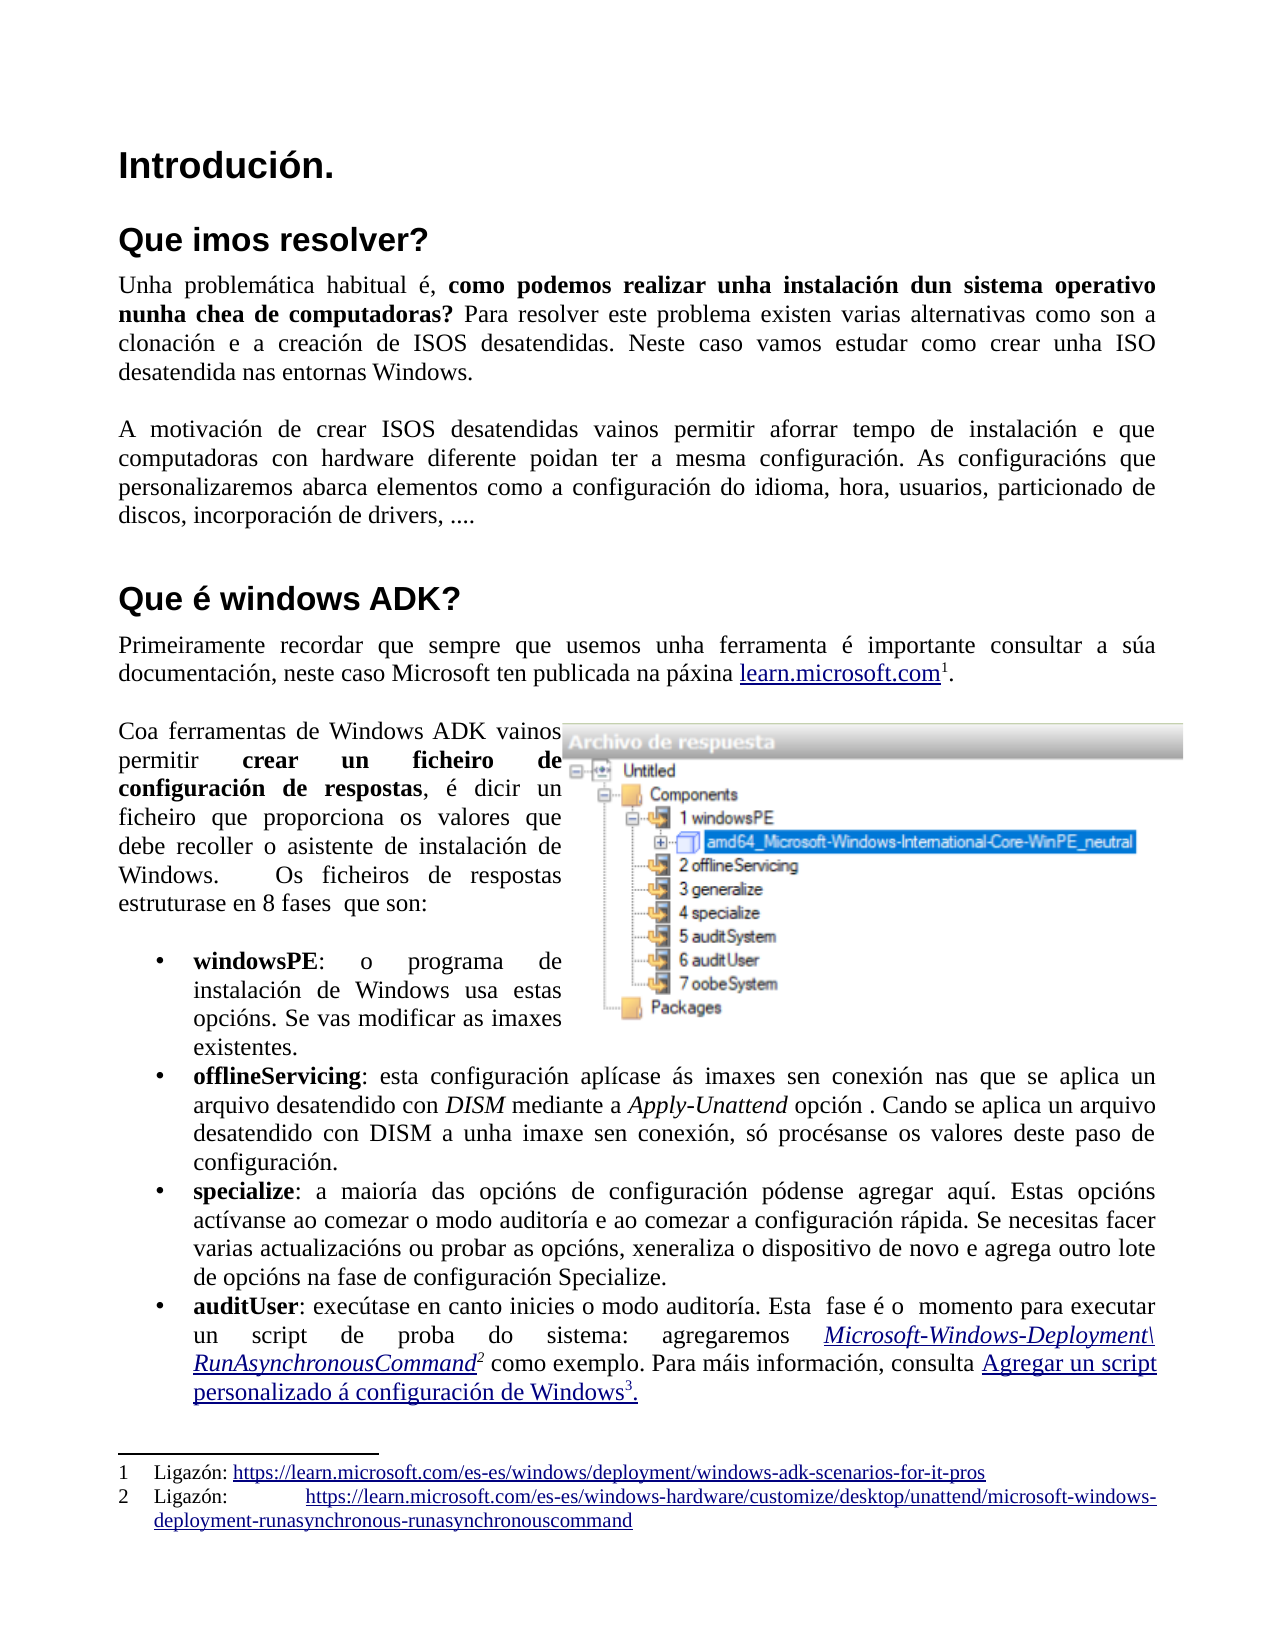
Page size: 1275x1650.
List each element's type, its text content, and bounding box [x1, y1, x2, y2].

list windowsPE: o programa de instalación de Windows usa estas opcións. Se vas modificar as imaxes existentes. [156, 946, 1157, 1061]
list auditUser: execútase en canto inicies o modo auditoría. Esta fase é o momento para executar un script de proba do sistema: agregaremos Microsoft-Windows-Deployment\RunAsynchronousCommand como exemplo. Para máis información, consulta Agregar un script personalizado á configuración de Windows. [156, 1291, 1157, 1406]
text Unha problemática habitual é, como podemos realizar unha instalación dun sistema operativo nunha chea de computadoras? Para resolver este problema existen varias alternativas como son a clonación e a creación de ISOS desatendidas. Neste caso vamos estudar como crear unha ISO desatendida nas entornas Windows. [118, 271, 1157, 386]
subtitle Que é windows ADK? [118, 579, 1157, 617]
list offlineServicing: esta configuración aplícase ás imaxes sen conexión nas que se aplica un arquivo desatendido con DISM mediante a Apply-Unattend opción . Cando se aplica un arquivo desatendido con DISM a unha imaxe sen conexión, só procésanse os valores deste paso de configuración. [156, 1061, 1157, 1176]
text A motivación de crear ISOS desatendidas vainos permitir aforrar tempo de instalación e que computadoras con hardware diferente poidan ter a mesma configuración. As configuracións que personalizaremos abarca elementos como a configuración do idioma, hora, usuarios, particionado de discos, incorporación de drivers, .... [118, 414, 1157, 529]
list specialize: a maioría das opcións de configuración pódense agregar aquí. Estas opcións actívanse ao comezar o modo auditoría e ao comezar a configuración rápida. Se necesitas facer varias actualizacións ou probar as opcións, xeneraliza o dispositivo de novo e agrega outro lote de opcións na fase de configuración Specialize. [156, 1176, 1157, 1291]
text Ligazón: https://learn.microsoft.com/es-es/windows/deployment/windows-adk-scenarios-for-it-pros [118, 1460, 1157, 1484]
text Coa ferramentas de Windows ADK vainos permitir crear un ficheiro de configuración de respostas, é dicir un ficheiro que proporciona os valores que debe recoller o asistente de instalación de Windows. Os ficheiros de respostas estruturase en 8 fases que son: [118, 716, 1157, 917]
picture [562, 723, 1184, 1047]
subtitle Que imos resolver? [118, 219, 1157, 258]
subtitle Introdución. [118, 143, 1157, 186]
list Ligazón: https://learn.microsoft.com/es-es/windows-hardware/customize/desktop/unattend/microsoft-windows-deployment-runasynchronous-runasynchronouscommand [118, 1484, 1157, 1532]
text Primeiramente recordar que sempre que usemos unha ferramenta é importante consultar a súa documentación, neste caso Microsoft ten publicada na páxina learn.microsoft.com. [118, 630, 1157, 687]
